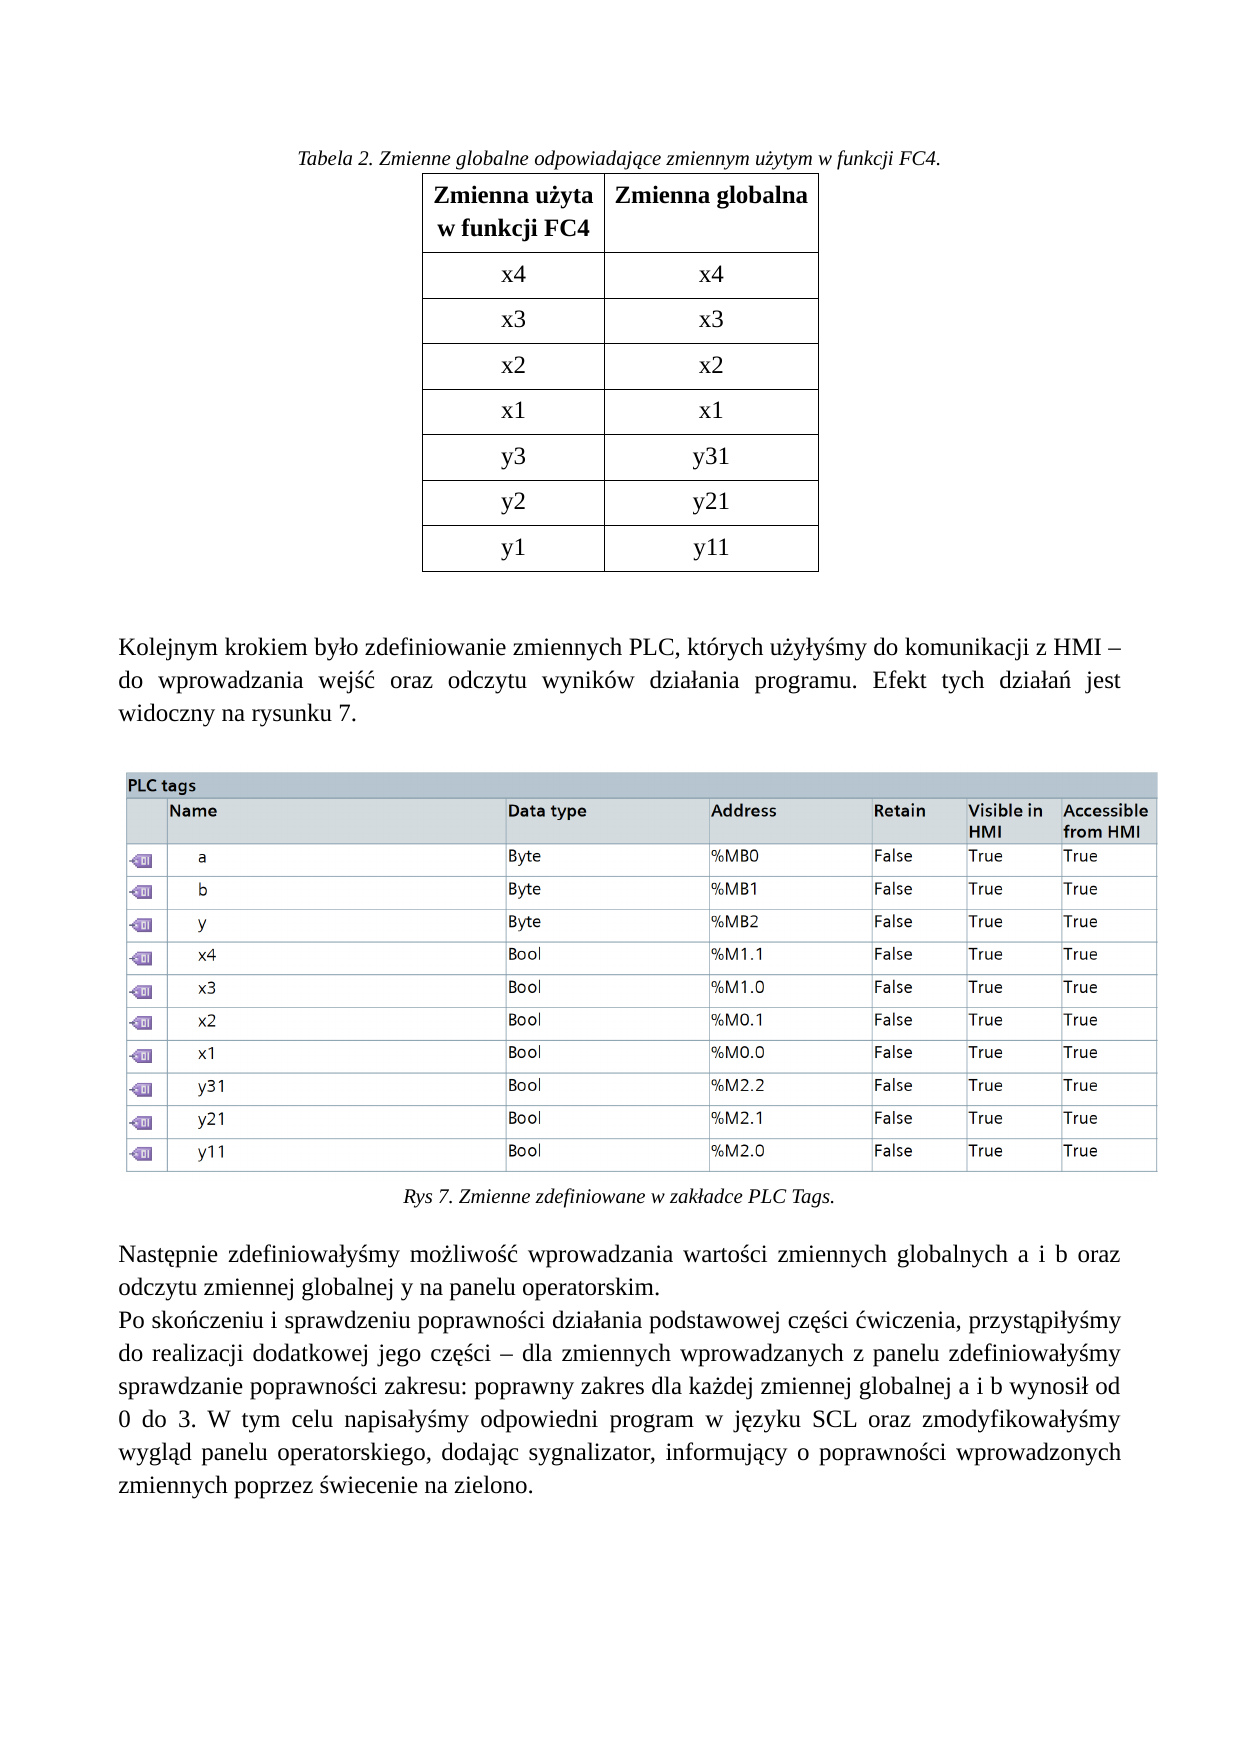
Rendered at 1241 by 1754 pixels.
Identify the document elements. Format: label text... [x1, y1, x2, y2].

table_cell y31 [605, 435, 818, 479]
table_cell x4 [605, 253, 818, 297]
text Tabela 2. Zmienne globalne odpowiadające zmiennym użytym w funkcji FC4. [118, 146, 1122, 170]
text Następnie zdefiniowałyśmy możliwość wprowadzania wartości zmiennych globalnych a i b oraz odczytu zmiennej globalnej y na panelu operatorskim. [118, 1239, 1122, 1301]
table_cell x2 [423, 344, 604, 388]
table_cell x3 [605, 299, 818, 343]
table_cell y21 [605, 481, 818, 525]
table_cell y1 [423, 526, 604, 571]
table_cell x2 [605, 344, 818, 388]
table_header Zmienna globalna [605, 174, 818, 252]
table_header Zmienna użyta w funkcji FC4 [423, 174, 604, 252]
table_cell x4 [423, 253, 604, 297]
text Po skończeniu i sprawdzeniu poprawności działania podstawowej części ćwiczenia, przystąpiłyśmy do realizacji dodatkowej jego części – dla zmiennych wprowadzanych z panelu zdefiniowałyśmy sprawdzanie poprawności zakresu: poprawny zakres dla każdej zmiennej globalnej a i b wynosił od 0 do 3. W tym celu napisałyśmy odpowiedni program w języku SCL oraz zmodyfikowałyśmy wygląd panelu operatorskiego, dodając sygnalizator, informujący o poprawności wprowadzonych zmiennych poprzez świecenie na zielono. [118, 1305, 1122, 1499]
table_cell x1 [605, 390, 818, 434]
table_cell x3 [423, 299, 604, 343]
table_cell y11 [605, 526, 818, 571]
text Rys 7. Zmienne zdefiniowane w zakładce PLC Tags. [118, 1181, 1122, 1208]
table_cell y3 [423, 435, 604, 479]
text Kolejnym krokiem było zdefiniowanie zmiennych PLC, których użyłyśmy do komunikacji z HMI – do wprowadzania wejść oraz odczytu wyników działania programu. Efekt tych działań jest widoczny na rysunku 7. [118, 632, 1122, 727]
table_cell y2 [423, 481, 604, 525]
table_cell x1 [423, 390, 604, 434]
